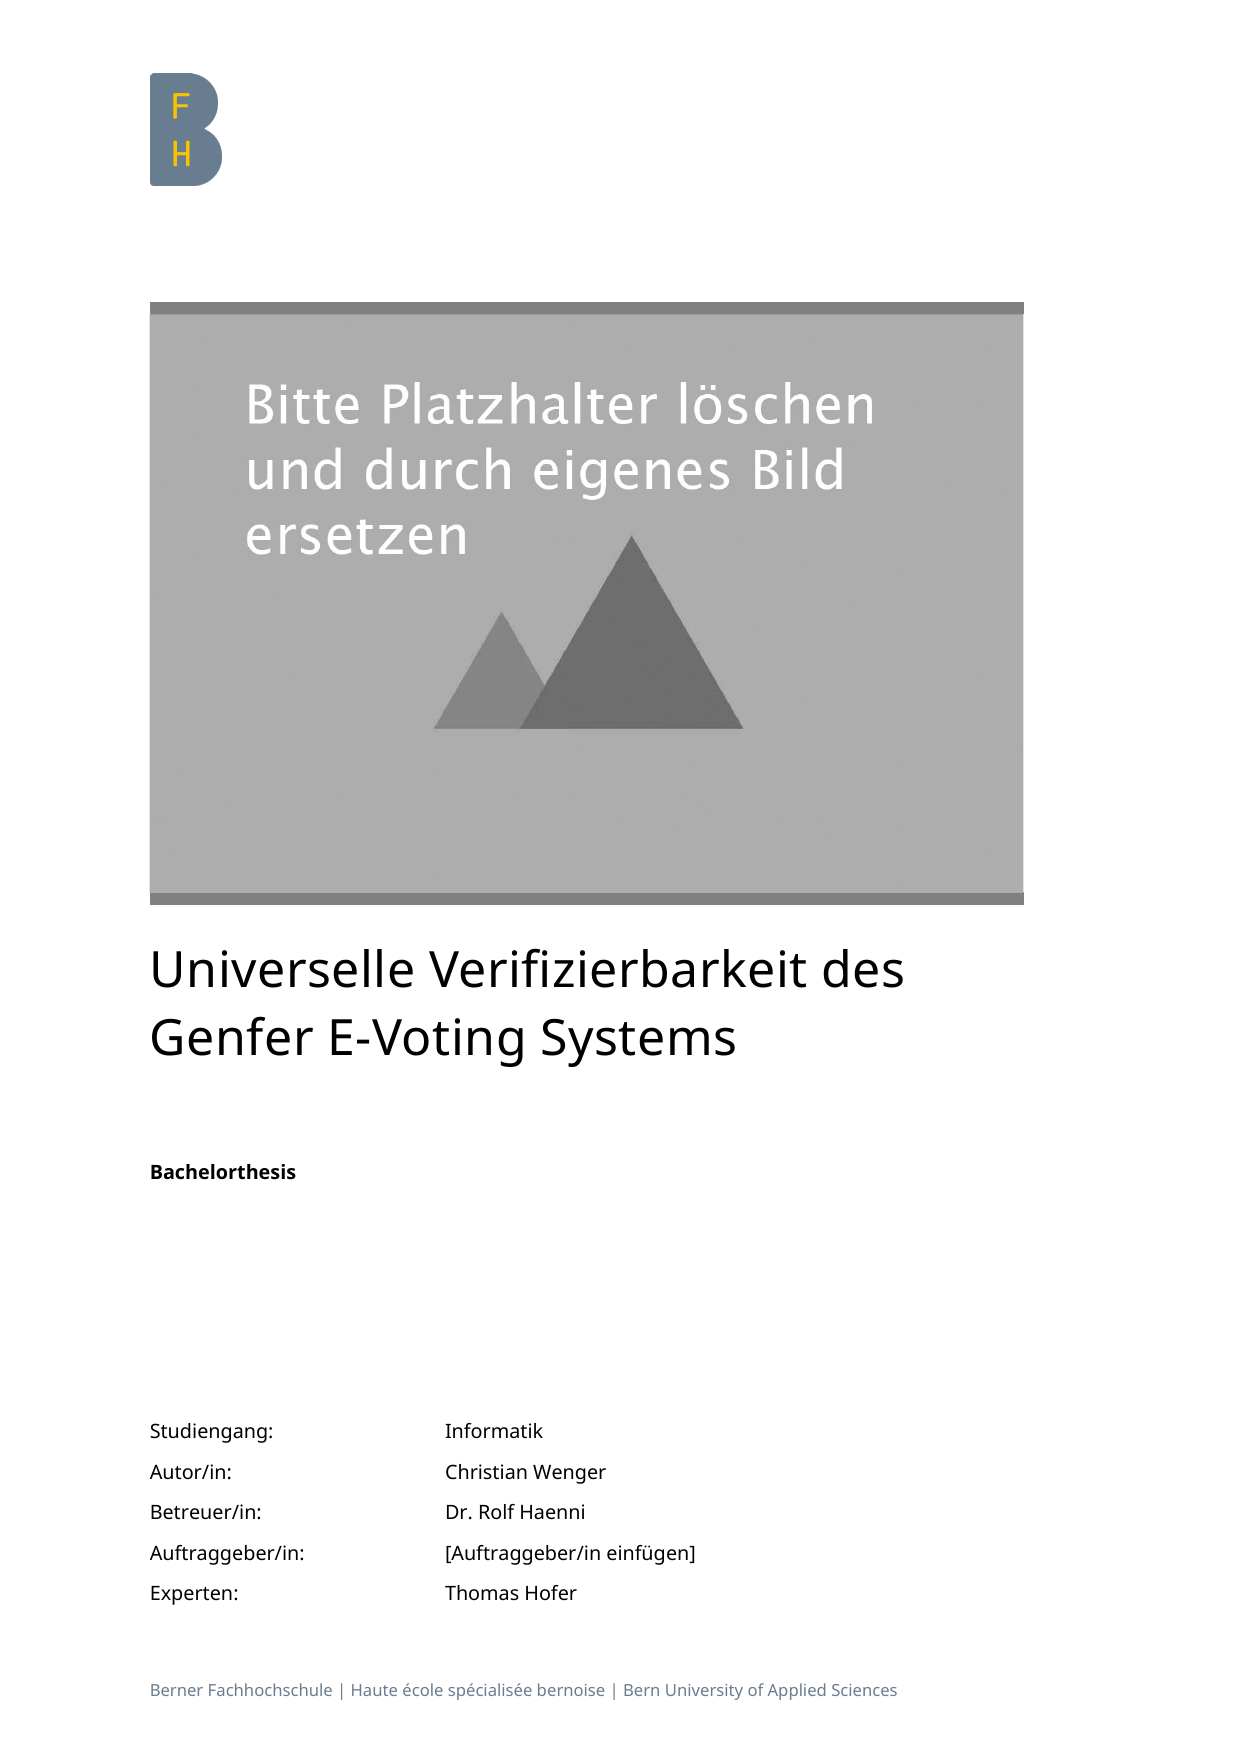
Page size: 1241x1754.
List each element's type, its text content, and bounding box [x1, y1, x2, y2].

table_cell Studiengang: Informatik Autor/in: Christian Wenger Betreuer/in: Dr. Rolf Haenni Auftraggeber/in: [Auftraggeber/in einfügen] Experten: Thomas Hofer Datum: 25.09.18 [150, 1418, 1024, 1620]
table_cell Universelle Verifizierbarkeit des Genfer E-Voting Systems Bachelorthesis [150, 905, 1024, 1418]
picture [149, 314, 1024, 893]
picture [150, 73, 222, 186]
